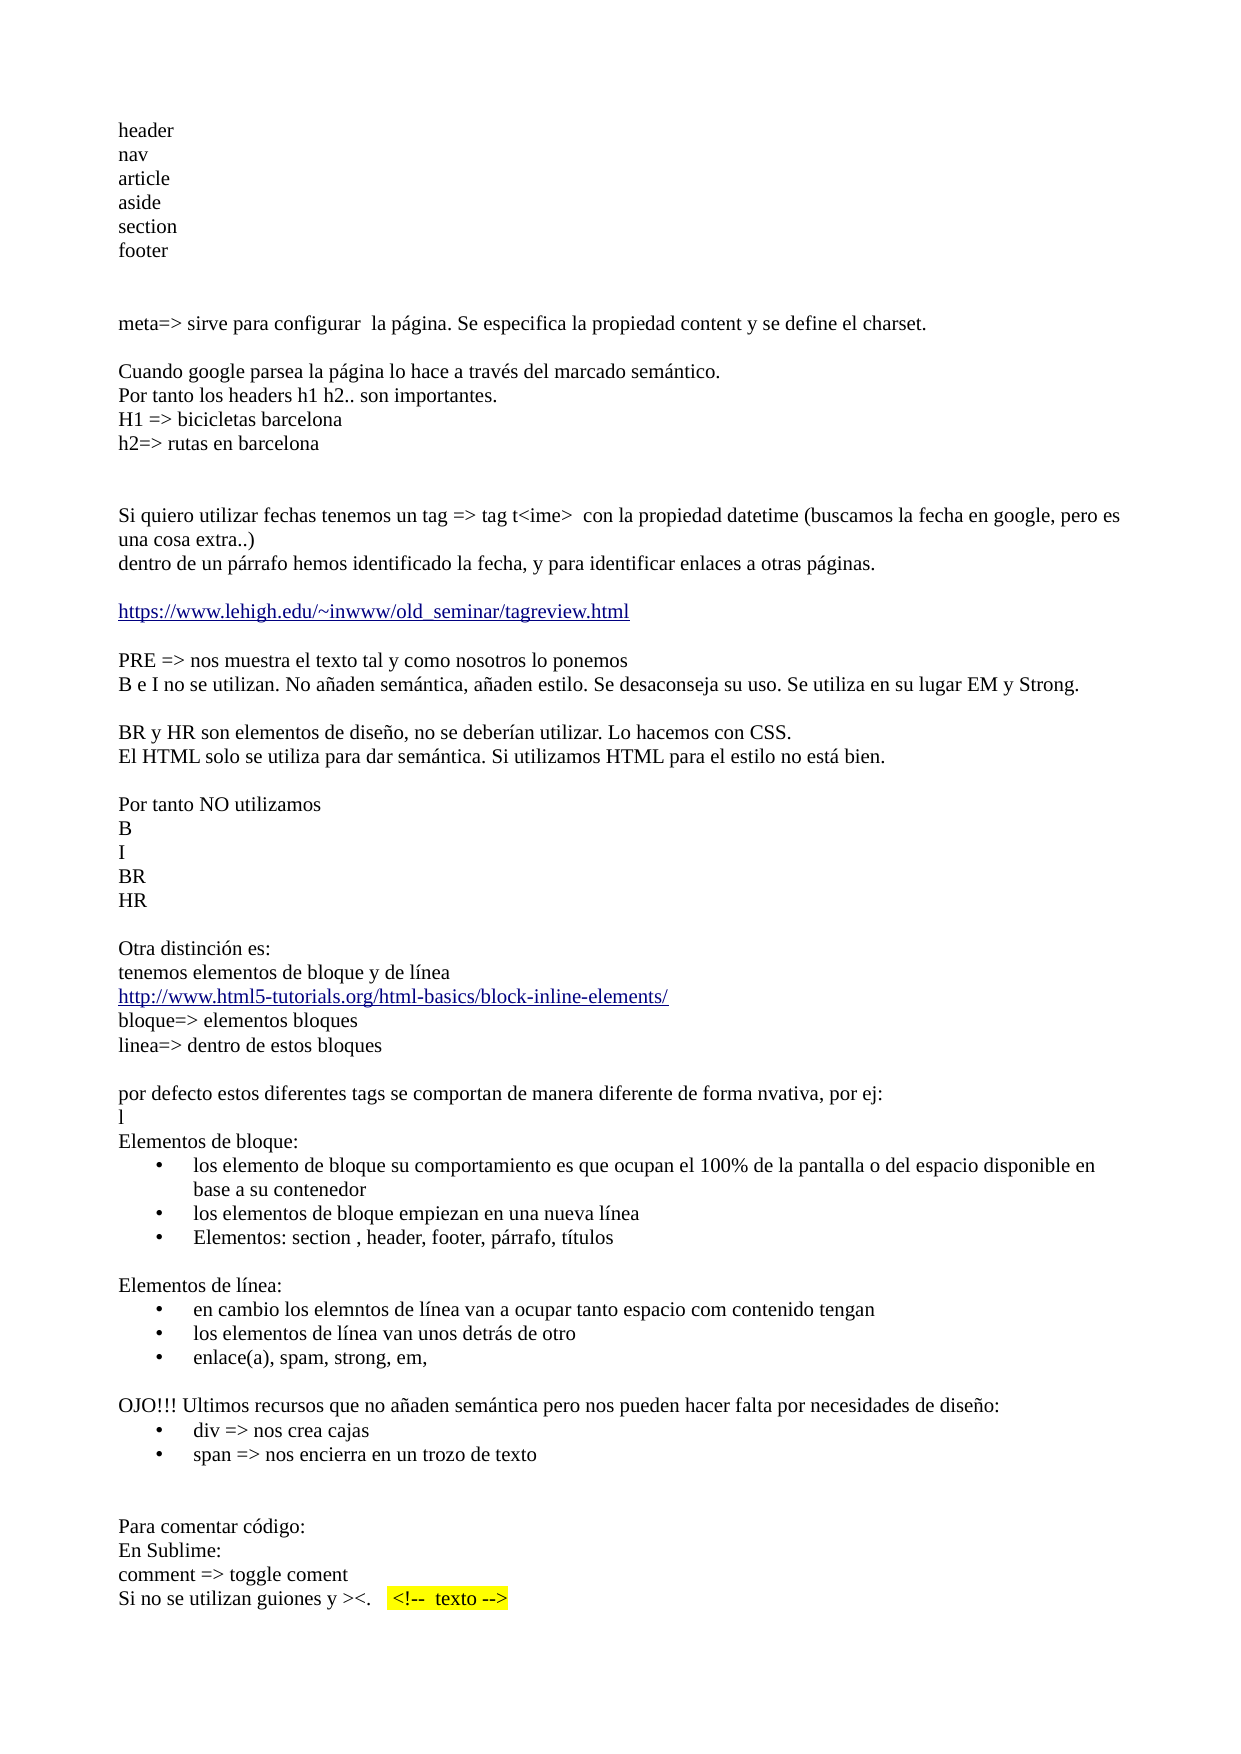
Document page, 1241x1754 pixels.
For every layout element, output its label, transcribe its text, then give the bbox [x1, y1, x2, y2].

list los elemento de bloque su comportamiento es que ocupan el 100% de la pantalla o del espacio disponible en base a su contenedor [156, 1153, 1122, 1201]
text section [118, 214, 1122, 238]
text HR [118, 888, 1122, 912]
text nav [118, 142, 1122, 166]
text BR [118, 864, 1122, 888]
text http://www.html5-tutorials.org/html-basics/block-inline-elements/ [118, 984, 1122, 1008]
text l [118, 1105, 1122, 1129]
text https://www.lehigh.edu/~inwww/old_seminar/tagreview.html [118, 599, 1122, 623]
text por defecto estos diferentes tags se comportan de manera diferente de forma nvativa, por ej: [118, 1081, 1122, 1105]
list enlace(a), spam, strong, em, [156, 1345, 1122, 1369]
text I [118, 840, 1122, 864]
text h2=> rutas en barcelona [118, 431, 1122, 455]
text Si quiero utilizar fechas tenemos un tag => tag t<ime> con la propiedad datetime (buscamos la fecha en google, pero es una cosa extra..) [118, 503, 1122, 551]
text En Sublime: [118, 1538, 1122, 1562]
list los elementos de línea van unos detrás de otro [156, 1321, 1122, 1345]
text Por tanto NO utilizamos [118, 792, 1122, 816]
text aside [118, 190, 1122, 214]
text BR y HR son elementos de diseño, no se deberían utilizar. Lo hacemos con CSS. [118, 720, 1122, 744]
text Si no se utilizan guiones y ><. <!-- texto --> [118, 1586, 1122, 1610]
list en cambio los elemntos de línea van a ocupar tanto espacio com contenido tengan [156, 1297, 1122, 1321]
text comment => toggle coment [118, 1562, 1122, 1586]
list Elementos: section , header, footer, párrafo, títulos [156, 1225, 1122, 1249]
text linea=> dentro de estos bloques [118, 1032, 1122, 1057]
text dentro de un párrafo hemos identificado la fecha, y para identificar enlaces a otras páginas. [118, 551, 1122, 575]
text Elementos de bloque: [118, 1129, 1122, 1153]
text Elementos de línea: [118, 1273, 1122, 1297]
list span => nos encierra en un trozo de texto [156, 1442, 1122, 1466]
text H1 => bicicletas barcelona [118, 407, 1122, 431]
text article [118, 166, 1122, 190]
text meta=> sirve para configurar la página. Se especifica la propiedad content y se define el charset. [118, 311, 1122, 335]
text Otra distinción es: [118, 936, 1122, 960]
text Cuando google parsea la página lo hace a través del marcado semántico. [118, 359, 1122, 383]
text Por tanto los headers h1 h2.. son importantes. [118, 383, 1122, 407]
list los elementos de bloque empiezan en una nueva línea [156, 1201, 1122, 1225]
text bloque=> elementos bloques [118, 1008, 1122, 1032]
text B [118, 816, 1122, 840]
text header [118, 118, 1122, 142]
text PRE => nos muestra el texto tal y como nosotros lo ponemos [118, 647, 1122, 672]
text Para comentar código: [118, 1514, 1122, 1538]
text tenemos elementos de bloque y de línea [118, 960, 1122, 984]
list div => nos crea cajas [156, 1417, 1122, 1442]
text El HTML solo se utiliza para dar semántica. Si utilizamos HTML para el estilo no está bien. [118, 744, 1122, 768]
text B e I no se utilizan. No añaden semántica, añaden estilo. Se desaconseja su uso. Se utiliza en su lugar EM y Strong. [118, 672, 1122, 696]
text OJO!!! Ultimos recursos que no añaden semántica pero nos pueden hacer falta por necesidades de diseño: [118, 1393, 1122, 1417]
text footer [118, 238, 1122, 262]
